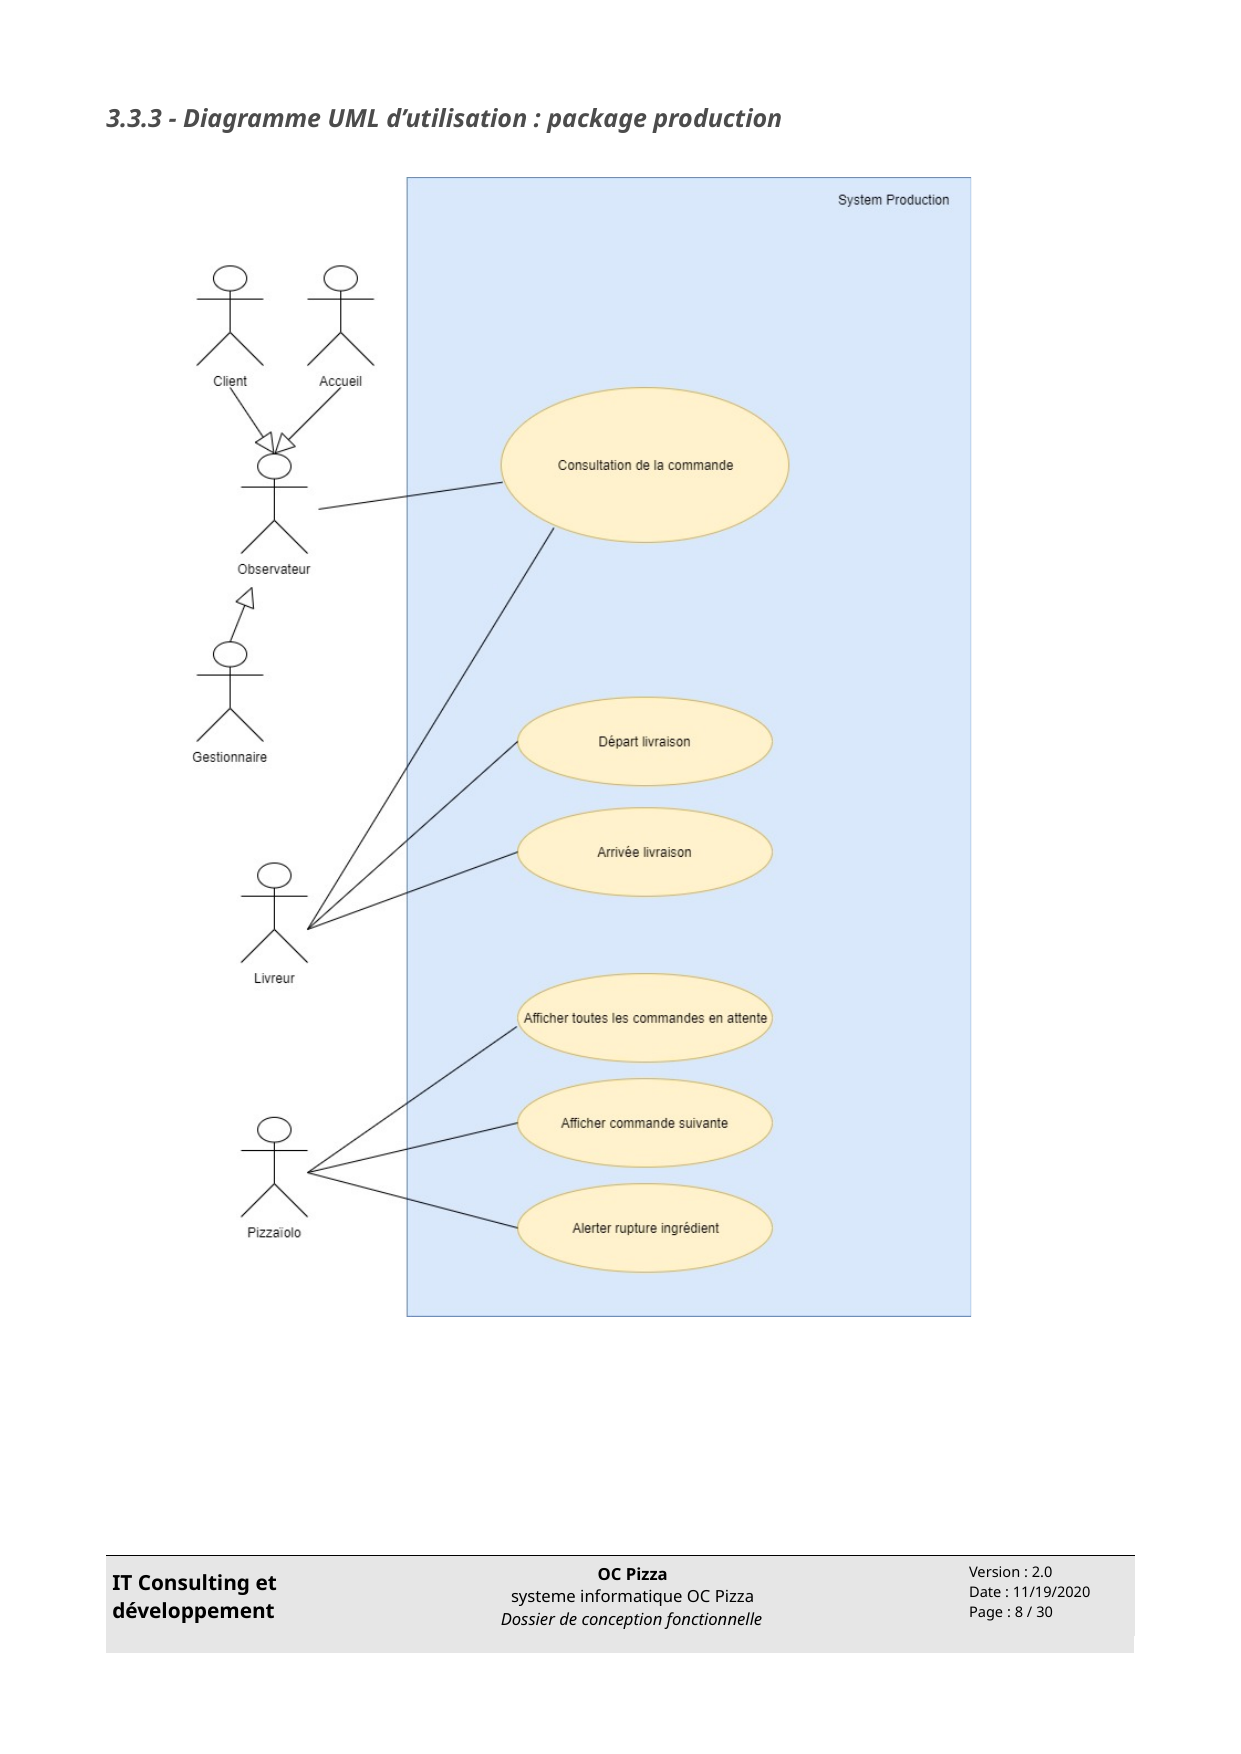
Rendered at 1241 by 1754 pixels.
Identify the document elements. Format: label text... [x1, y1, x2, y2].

subtitle Diagramme UML d’utilisation : package production [106, 100, 1134, 134]
picture [192, 177, 972, 1317]
